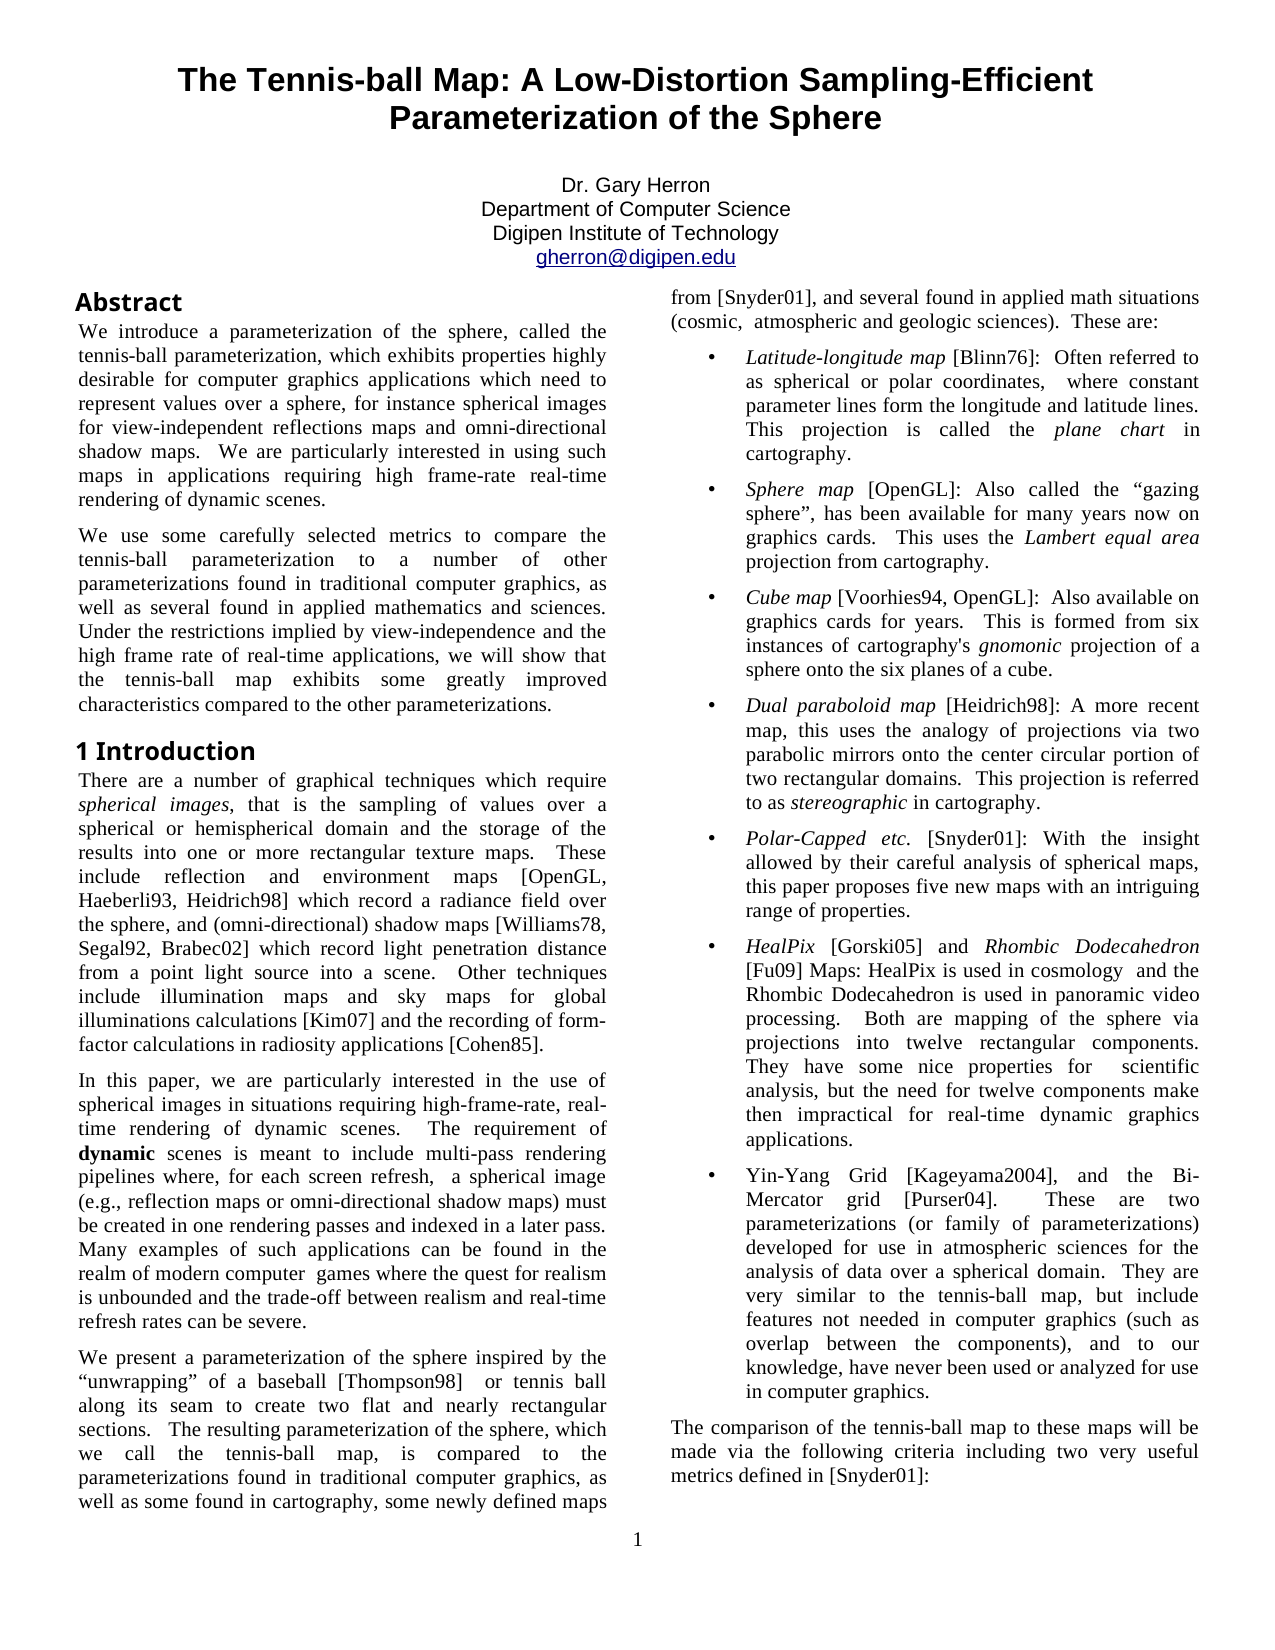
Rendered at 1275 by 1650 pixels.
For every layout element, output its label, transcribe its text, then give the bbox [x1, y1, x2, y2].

text We present a parameterization of the sphere inspired by the “unwrapping” of a baseball [Thompson98] or tennis ball along its seam to create two flat and nearly rectangular sections. The resulting parameterization of the sphere, which we call the tennis-ball map, is compared to the parameterizations found in traditional computer graphics, as well as some found in cartography, some newly defined maps from [Snyder01], and several found in applied math situations (cosmic, atmospheric and geologic sciences). These are: [671, 75, 1200, 333]
text We present a parameterization of the sphere inspired by the “unwrapping” of a baseball [Thompson98] or tennis ball along its seam to create two flat and nearly rectangular sections. The resulting parameterization of the sphere, which we call the tennis-ball map, is compared to the parameterizations found in traditional computer graphics, as well as some found in cartography, some newly defined maps from [Snyder01], and several found in applied math situations (cosmic, atmospheric and geologic sciences). These are: [78, 1345, 607, 1513]
list HealPix [Gorski05] and Rhombic Dodecahedron [Fu09] Maps: HealPix is used in cosmology and the Rhombic Dodecahedron is used in panoramic video processing. Both are mapping of the sphere via projections into twelve rectangular components. They have some nice properties for scientific analysis, but the need for twelve components make then impractical for real-time dynamic graphics applications. [708, 934, 1200, 1150]
subtitle Abstract [75, 181, 607, 318]
list Cube map [Voorhies94, OpenGL]: Also available on graphics cards for years. This is formed from six instances of cartography's gnomonic projection of a sphere onto the six planes of a cube. [708, 585, 1200, 681]
text The comparison of the tennis-ball map to these maps will be made via the following criteria including two very useful metrics defined in [Snyder01]: [671, 1415, 1200, 1487]
list Yin-Yang Grid [Kageyama2004], and the Bi-Mercator grid [Purser04]. These are two parameterizations (or family of parameterizations) developed for use in atmospheric sciences for the analysis of data over a spherical domain. They are very similar to the tennis-ball map, but include features not needed in computer graphics (such as overlap between the components), and to our knowledge, have never been used or analyzed for use in computer graphics. [708, 1162, 1200, 1403]
title [0, 0, 1275, 30]
list Sphere map [OpenGL]: Also called the “gazing sphere”, has been available for many years now on graphics cards. This uses the Lambert equal area projection from cartography. [708, 477, 1200, 573]
subtitle Introduction [75, 733, 607, 767]
text We introduce a parameterization of the sphere, called the tennis-ball parameterization, which exhibits properties highly desirable for computer graphics applications which need to represent values over a sphere, for instance spherical images for view-independent reflections maps and omni-directional shadow maps. We are particularly interested in using such maps in applications requiring high frame-rate real-time rendering of dynamic scenes. [78, 318, 607, 511]
title The Tennis-ball Map: A Low-Distortion Sampling-Efficient Parameterization of the Sphere [77, 59, 1195, 136]
text In this paper, we are particularly interested in the use of spherical images in situations requiring high-frame-rate, real-time rendering of dynamic scenes. The requirement of dynamic scenes is meant to include multi-pass rendering pipelines where, for each screen refresh, a spherical image (e.g., reflection maps or omni-directional shadow maps) must be created in one rendering passes and indexed in a later pass. Many examples of such applications can be found in the realm of modern computer games where the quest for realism is unbounded and the trade-off between realism and real-time refresh rates can be severe. [78, 1068, 607, 1333]
text gherron@digipen.edu [77, 245, 1195, 269]
text There are a number of graphical techniques which require spherical images, that is the sampling of values over a spherical or hemispherical domain and the storage of the results into one or more rectangular texture maps. These include reflection and environment maps [OpenGL, Haeberli93, Heidrich98] which record a radiance field over the sphere, and (omni-directional) shadow maps [Williams78, Segal92, Brabec02] which record light penetration distance from a point light source into a scene. Other techniques include illumination maps and sky maps for global illuminations calculations [Kim07] and the recording of form-factor calculations in radiosity applications [Cohen85]. [78, 767, 607, 1056]
text We use some carefully selected metrics to compare the tennis-ball parameterization to a number of other parameterizations found in traditional computer graphics, as well as several found in applied mathematics and sciences. Under the restrictions implied by view-independence and the high frame rate of real-time applications, we will show that the tennis-ball map exhibits some greatly improved characteristics compared to the other parameterizations. [78, 523, 607, 715]
list Latitude-longitude map [Blinn76]: Often referred to as spherical or polar coordinates, where constant parameter lines form the longitude and latitude lines. This projection is called the plane chart in cartography. [708, 344, 1200, 465]
list Dual paraboloid map [Heidrich98]: A more recent map, this uses the analogy of projections via two parabolic mirrors onto the center circular portion of two rectangular domains. This projection is referred to as stereographic in cartography. [708, 693, 1200, 814]
list Polar-Capped etc. [Snyder01]: With the insight allowed by their careful analysis of spherical maps, this paper proposes five new maps with an intriguing range of properties. [708, 826, 1200, 922]
text Dr. Gary Herron Department of Computer Science Digipen Institute of Technology [77, 149, 1195, 245]
